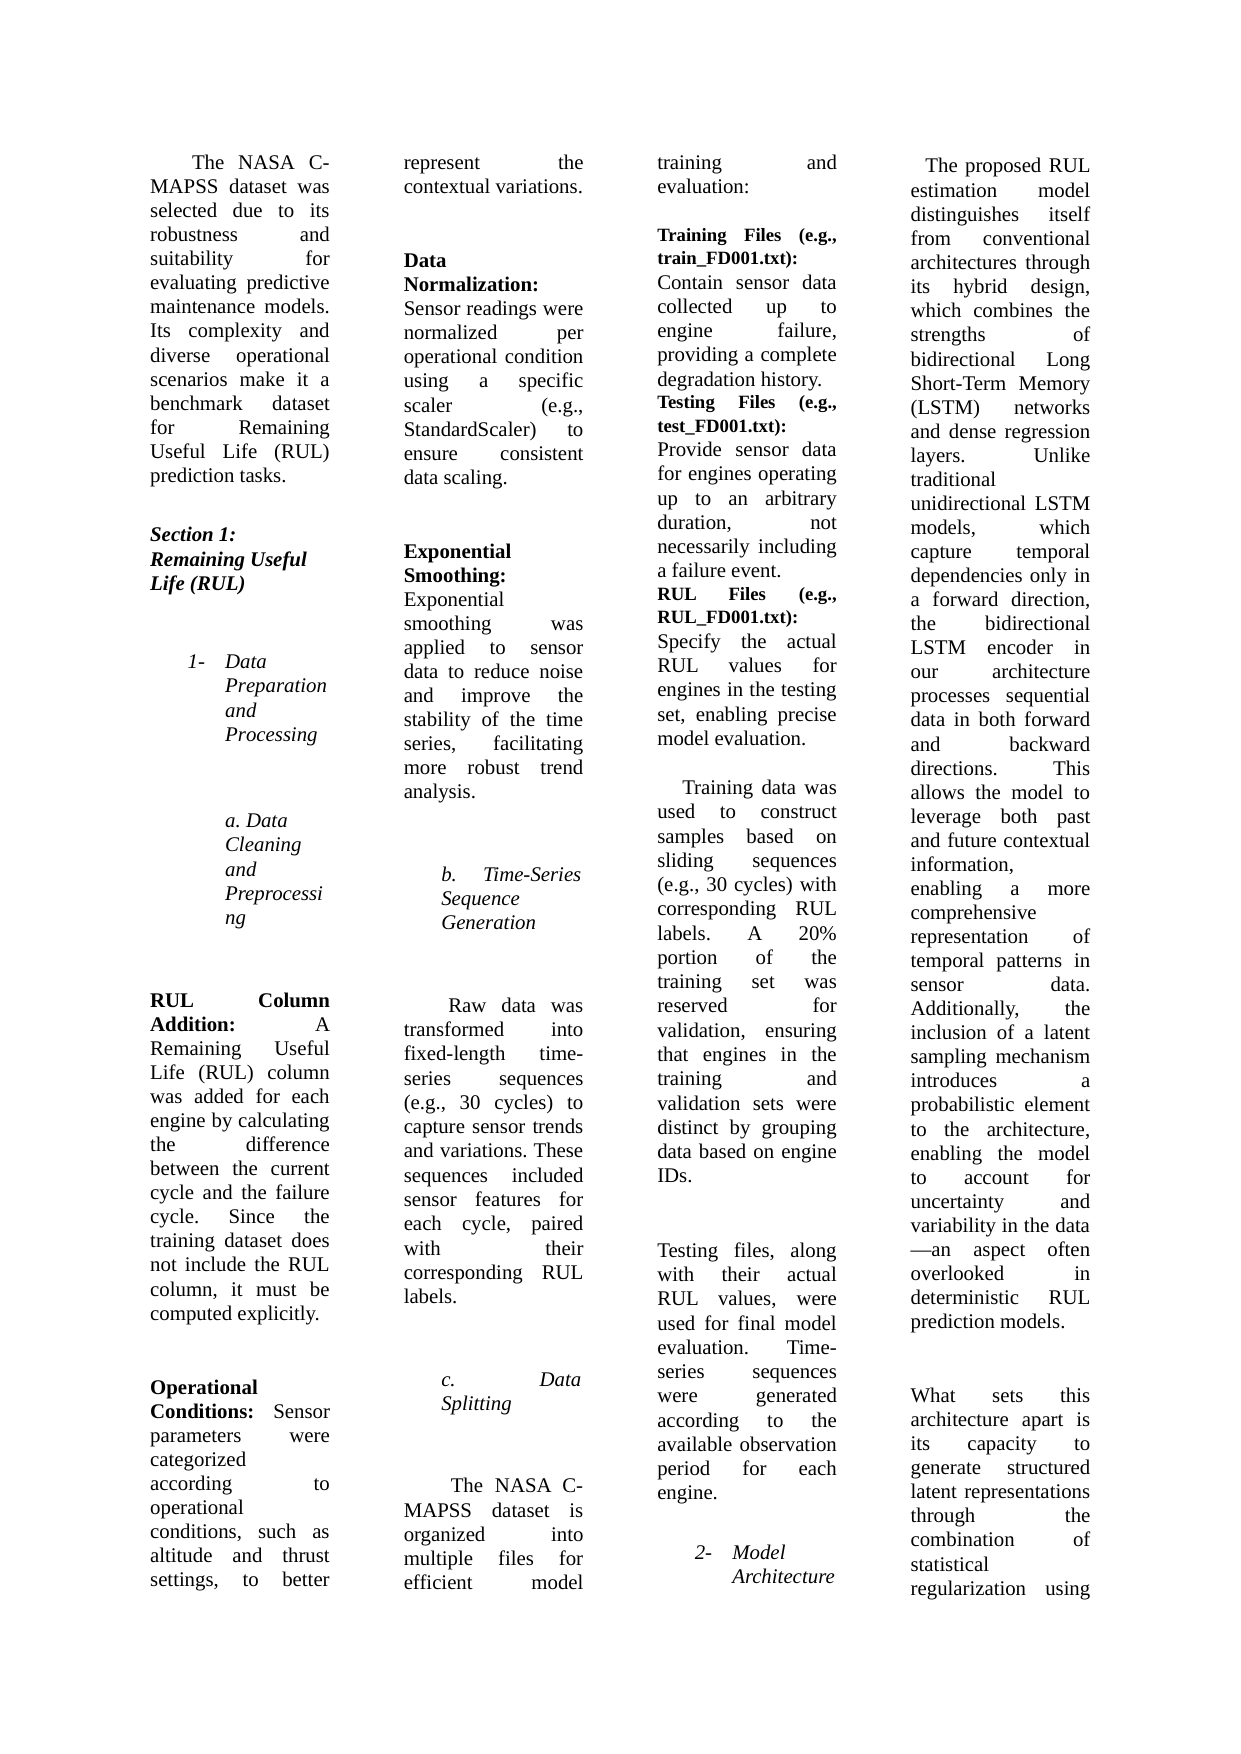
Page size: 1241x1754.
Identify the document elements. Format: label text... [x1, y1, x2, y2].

text RUL Files (e.g., RUL_FD001.txt): Specify the actual RUL values for engines in the testing set, enabling precise model evaluation. [657, 583, 837, 750]
text The NASA C-MAPSS dataset is organized into multiple files for efficient model [403, 1473, 583, 1594]
text RUL Column Addition: A Remaining Useful Life (RUL) column was added for each engine by calculating the difference between the current cycle and the failure cycle. Since the training dataset does not include the RUL column, it must be computed explicitly. [150, 988, 330, 1324]
text a. Data Cleaning and Preprocessing [225, 808, 330, 929]
text Testing Files (e.g., test_FD001.txt): Provide sensor data for engines operating up to an arbitrary duration, not necessarily including a failure event. [657, 391, 837, 582]
text Section 1: Remaining Useful Life (RUL) [150, 522, 330, 595]
list Data Preparation and Processing [187, 649, 330, 746]
text Exponential Smoothing: Exponential smoothing was applied to sensor data to reduce noise and improve the stability of the time series, facilitating more robust trend analysis. [403, 539, 583, 803]
text The proposed RUL estimation model distinguishes itself from conventional architectures through its hybrid design, which combines the strengths of bidirectional Long Short-Term Memory (LSTM) networks and dense regression layers. Unlike traditional unidirectional LSTM models, which capture temporal dependencies only in a forward direction, the bidirectional LSTM encoder in our architecture processes sequential data in both forward and backward directions. This allows the model to leverage both past and future contextual information, enabling a more comprehensive representation of temporal patterns in sensor data. Additionally, the inclusion of a latent sampling mechanism introduces a probabilistic element to the architecture, enabling the model to account for uncertainty and variability in the data—an aspect often overlooked in deterministic RUL prediction models. [910, 150, 1090, 1333]
text c. Data Splitting [441, 1366, 583, 1415]
text Testing files, along with their actual RUL values, were used for final model evaluation. Time-series sequences were generated according to the available observation period for each engine. [657, 1238, 837, 1504]
text b. Time-Series Sequence Generation [441, 862, 583, 934]
text represent the contextual variations. [403, 150, 583, 198]
text Training Files (e.g., train_FD001.txt): Contain sensor data collected up to engine failure, providing a complete degradation history. [657, 223, 837, 391]
text What sets this architecture apart is its capacity to generate structured latent representations through the combination of statistical regularization using [910, 1383, 1090, 1599]
text Training data was used to construct samples based on sliding sequences (e.g., 30 cycles) with corresponding RUL labels. A 20% portion of the training set was reserved for validation, ensuring that engines in the training and validation sets were distinct by grouping data based on engine IDs. [657, 775, 837, 1187]
text Raw data was transformed into fixed-length time-series sequences (e.g., 30 cycles) to capture sensor trends and variations. These sequences included sensor features for each cycle, paired with their corresponding RUL labels. [403, 993, 583, 1308]
list Model Architecture [694, 1540, 837, 1588]
text Operational Conditions: Sensor parameters were categorized according to operational conditions, such as altitude and thrust settings, to better [150, 1374, 330, 1591]
text training and evaluation: [657, 150, 837, 198]
text The NASA C-MAPSS dataset was selected due to its robustness and suitability for evaluating predictive maintenance models. Its complexity and diverse operational scenarios make it a benchmark dataset for Remaining Useful Life (RUL) prediction tasks. [150, 150, 330, 487]
text Data Normalization: Sensor readings were normalized per operational condition using a specific scaler (e.g., StandardScaler) to ensure consistent data scaling. [403, 248, 583, 489]
